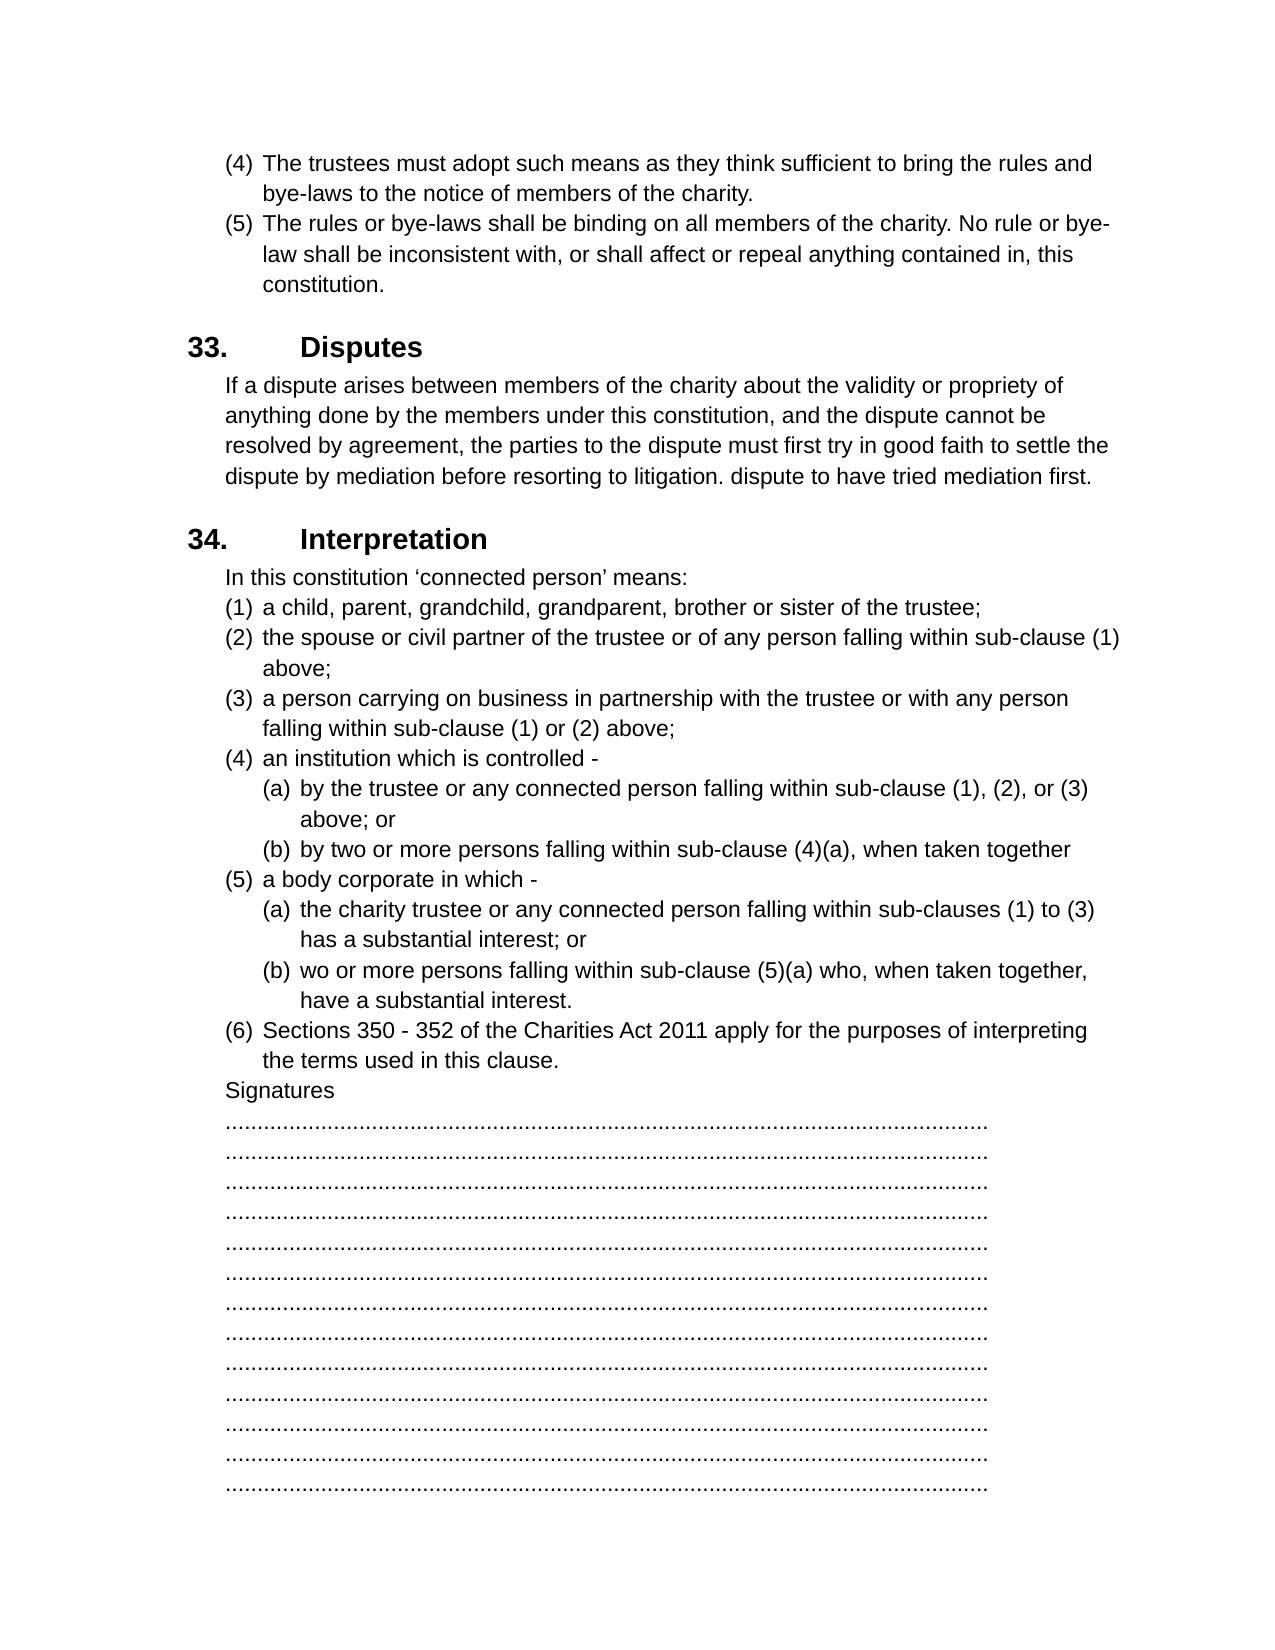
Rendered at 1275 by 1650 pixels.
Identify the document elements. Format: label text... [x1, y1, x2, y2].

list a body corporate in which - [225, 866, 1125, 892]
text ........................................................................................................................ [225, 1470, 1125, 1497]
list wo or more persons falling within sub-clause (5)(a) who, when taken together, have a substantial interest. [262, 957, 1125, 1013]
text In this constitution ‘connected person’ means: [225, 564, 1125, 590]
list the spouse or civil partner of the trustee or of any person falling within sub-clause (1) above; [225, 624, 1125, 681]
subtitle Disputes [187, 330, 1125, 364]
text ........................................................................................................................ [225, 1138, 1125, 1164]
subtitle Interpretation [187, 522, 1125, 556]
list a person carrying on business in partnership with the trustee or with any person falling within sub-clause (1) or (2) above; [225, 685, 1125, 741]
text ........................................................................................................................ [225, 1379, 1125, 1406]
list The rules or bye-laws shall be binding on all members of the charity. No rule or bye-law shall be inconsistent with, or shall affect or repeal anything contained in, this constitution. [225, 210, 1125, 297]
text ........................................................................................................................ [225, 1349, 1125, 1376]
text ........................................................................................................................ [225, 1289, 1125, 1315]
text ........................................................................................................................ [225, 1319, 1125, 1346]
list Sections 350 - 352 of the Charities Act 2011 apply for the purposes of interpreting the terms used in this clause. [225, 1017, 1125, 1074]
text ........................................................................................................................ [225, 1259, 1125, 1285]
list a child, parent, grandchild, grandparent, brother or sister of the trustee; [225, 594, 1125, 621]
text ........................................................................................................................ [225, 1410, 1125, 1436]
list the charity trustee or any connected person falling within sub-clauses (1) to (3) has a substantial interest; or [262, 896, 1125, 953]
text Signatures [225, 1077, 1125, 1104]
text If a dispute arises between members of the charity about the validity or propriety of anything done by the members under this constitution, and the dispute cannot be resolved by agreement, the parties to the dispute must first try in good faith to settle the dispute by mediation before resorting to litigation. dispute to have tried mediation first. [225, 372, 1125, 489]
list by two or more persons falling within sub-clause (4)(a), when taken together [262, 836, 1125, 862]
text ........................................................................................................................ [225, 1228, 1125, 1255]
text ........................................................................................................................ [225, 1440, 1125, 1466]
list The trustees must adopt such means as they think sufficient to bring the rules and bye-laws to the notice of members of the charity. [225, 150, 1125, 207]
text ........................................................................................................................ [225, 1108, 1125, 1134]
list an institution which is controlled - [225, 745, 1125, 772]
text ........................................................................................................................ [225, 1168, 1125, 1194]
list by the trustee or any connected person falling within sub-clause (1), (2), or (3) above; or [262, 775, 1125, 832]
text ........................................................................................................................ [225, 1198, 1125, 1225]
